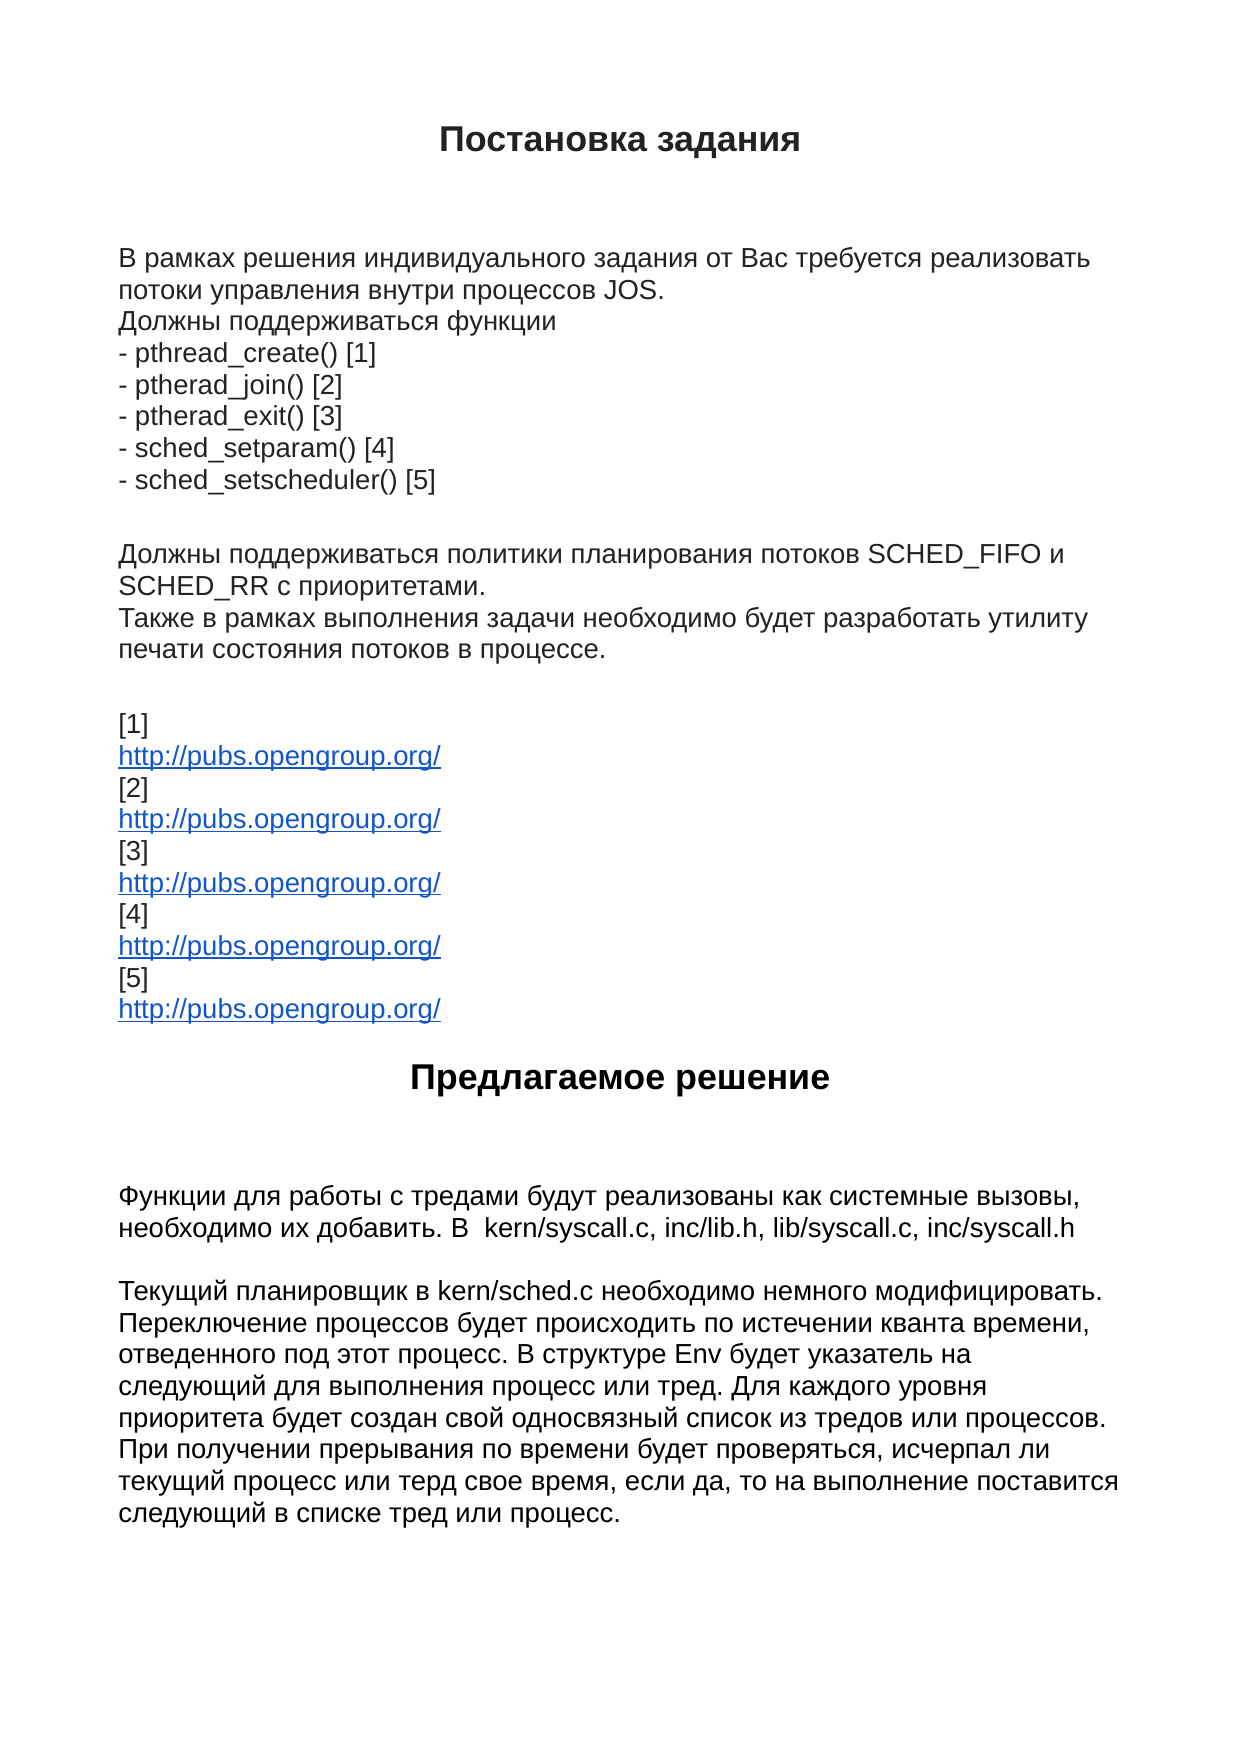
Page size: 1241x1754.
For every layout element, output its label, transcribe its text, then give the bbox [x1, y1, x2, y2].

text Предлагаемое решение [118, 1056, 1122, 1097]
text Текущий планировщик в kern/sched.c необходимо немного модифицировать. Переключение процессов будет происходить по истечении кванта времени, отведенного под этот процесс. В структуре Env будет указатель на следующий для выполнения процесс или тред. Для каждого уровня приоритета будет создан свой односвязный список из тредов или процессов. [118, 1274, 1122, 1433]
text В рамках решения индивидуального задания от Вас требуется реализовать потоки управления внутри процессов JOS. Должны поддерживаться функции - pthread_create() [1] - ptherad_join() [2] - ptherad_exit() [3] - sched_setparam() [4] - sched_setscheduler() [5] Должны поддерживаться политики планирования потоков SCHED_FIFO и SCHED_RR с приоритетами. Также в рамках выполнения задачи необходимо будет разработать утилиту печати состояния потоков в процессе. [1] http://pubs.opengroup.org/ [2] http://pubs.opengroup.org/ [3] http://pubs.opengroup.org/ [4] http://pubs.opengroup.org/ [5] http://pubs.opengroup.org/ [118, 242, 1122, 1024]
text При получении прерывания по времени будет проверяться, исчерпал ли текущий процесс или терд свое время, если да, то на выполнение поставится следующий в списке тред или процесс. [118, 1433, 1122, 1528]
text Функции для работы с тредами будут реализованы как системные вызовы, необходимо их добавить. В kern/syscall.c, inc/lib.h, lib/syscall.c, inc/syscall.h [118, 1179, 1122, 1243]
text Постановка задания [118, 118, 1122, 159]
